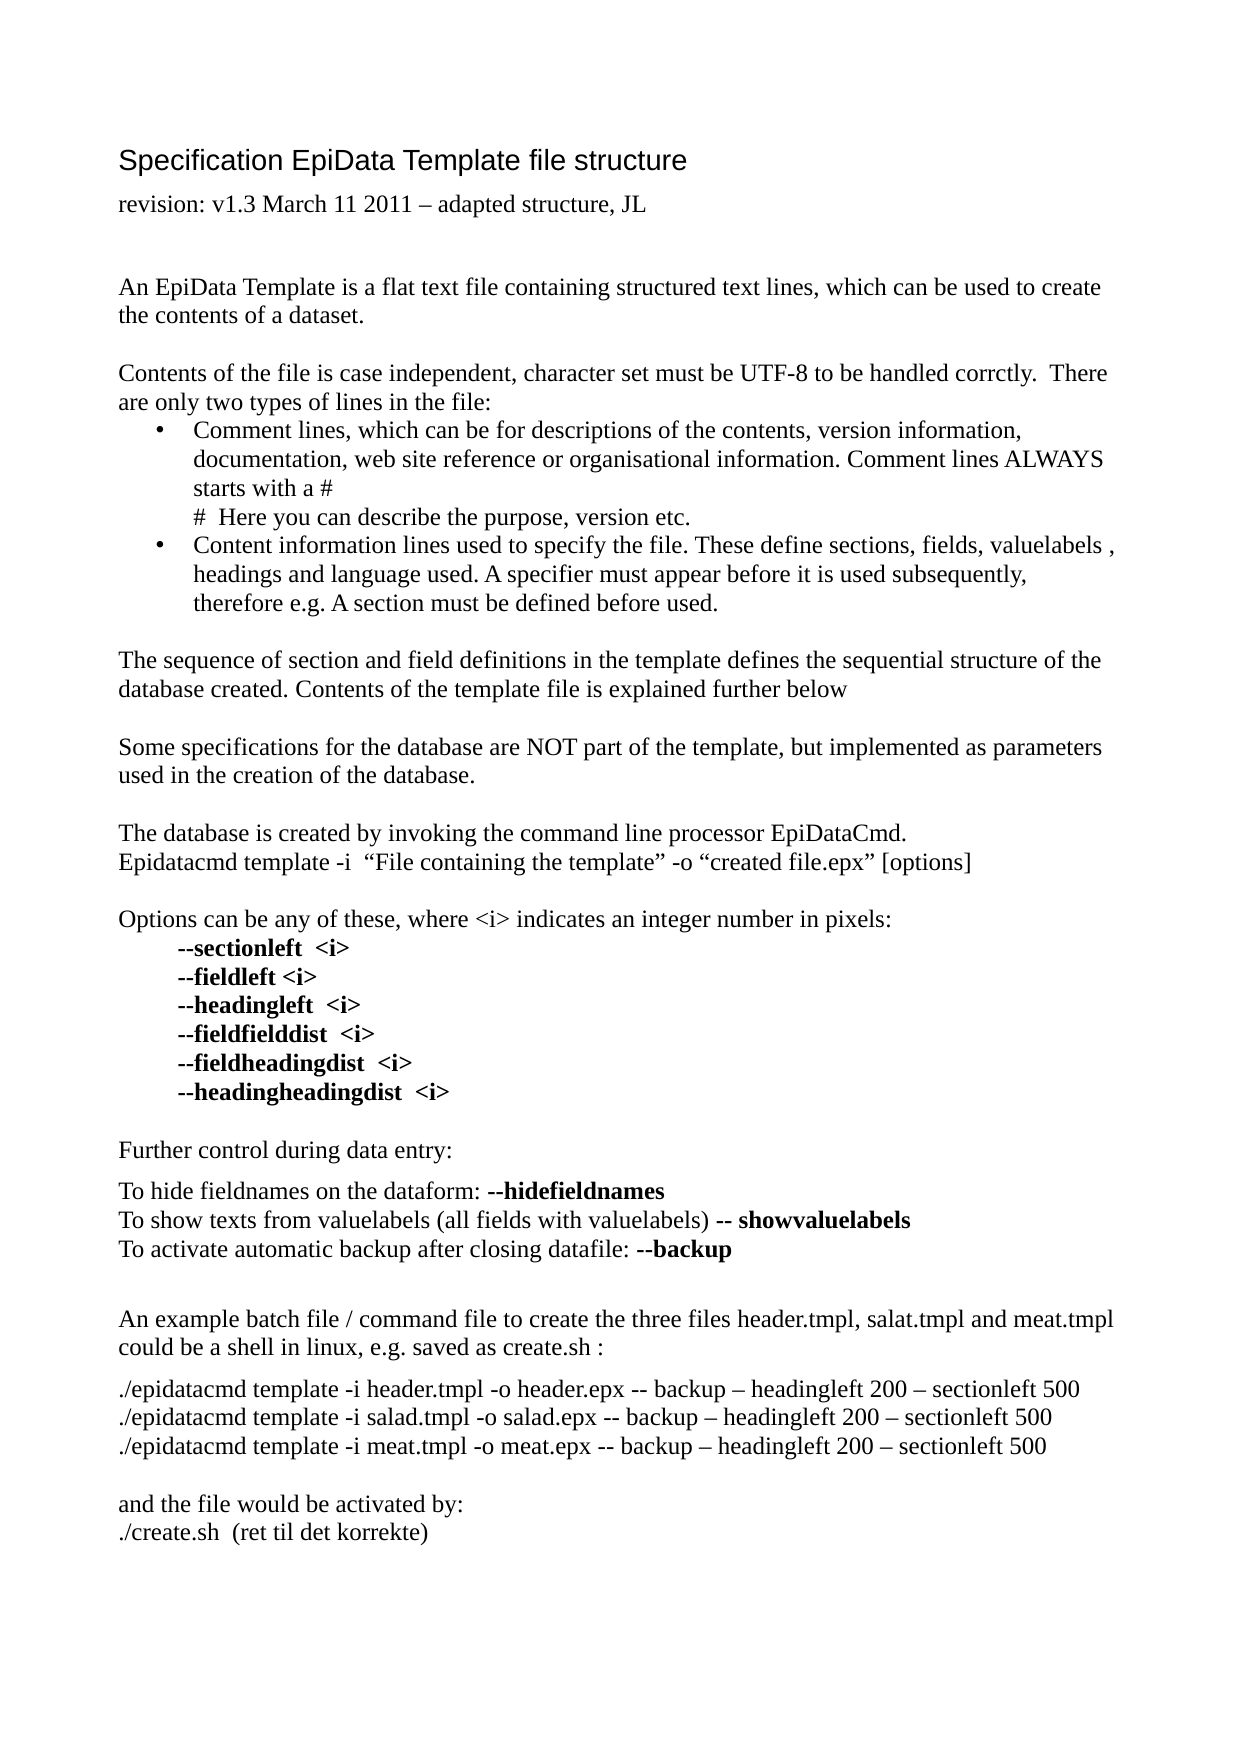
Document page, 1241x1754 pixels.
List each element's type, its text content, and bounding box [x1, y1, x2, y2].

list Content information lines used to specify the file. These define sections, fields, valuelabels , headings and language used. A specifier must appear before it is used subsequently, therefore e.g. A section must be defined before used. [156, 530, 1122, 617]
text ./epidatacmd template -i salad.tmpl -o salad.epx -- backup – headingleft 200 – sectionleft 500 [118, 1402, 1122, 1431]
text Epidatacmd template -i “File containing the template” -o “created file.epx” [options] [118, 847, 1122, 875]
text Options can be any of these, where <i> indicates an integer number in pixels: [118, 904, 1122, 933]
text ./create.sh (ret til det korrekte) [118, 1517, 1122, 1546]
text To hide fieldnames on the dataform: --hidefieldnames To show texts from valuelabels (all fields with valuelabels) -- showvaluelabels To activate automatic backup after closing datafile: --backup [118, 1176, 1122, 1291]
text The database is created by invoking the command line processor EpiDataCmd. [118, 818, 1122, 847]
subtitle Specification EpiData Template file structure [118, 143, 1122, 177]
text An EpiData Template is a flat text file containing structured text lines, which can be used to create the contents of a dataset. [118, 272, 1122, 329]
text Further control during data entry: [118, 1135, 1122, 1164]
list # Here you can describe the purpose, version etc. [156, 502, 1122, 530]
text and the file would be activated by: [118, 1489, 1122, 1517]
text An example batch file / command file to create the three files header.tmpl, salat.tmpl and meat.tmpl could be a shell in linux, e.g. saved as create.sh : [118, 1304, 1122, 1361]
text revision: v1.3 March 11 2011 – adapted structure, JL [118, 189, 1122, 218]
list Comment lines, which can be for descriptions of the contents, version information, documentation, web site reference or organisational information. Comment lines ALWAYS starts with a # [156, 415, 1122, 502]
text Contents of the file is case independent, character set must be UTF-8 to be handled corrctly. There are only two types of lines in the file: [118, 358, 1122, 415]
text The sequence of section and field definitions in the template defines the sequential structure of the database created. Contents of the template file is explained further below [118, 645, 1122, 703]
text ./epidatacmd template -i header.tmpl -o header.epx -- backup – headingleft 200 – sectionleft 500 [118, 1374, 1122, 1402]
text --sectionleft <i> --fieldleft <i> --headingleft <i> --fieldfielddist <i> --fieldheadingdist <i> --headingheadingdist <i> [177, 933, 1063, 1105]
text Some specifications for the database are NOT part of the template, but implemented as parameters used in the creation of the database. [118, 732, 1122, 789]
text ./epidatacmd template -i meat.tmpl -o meat.epx -- backup – headingleft 200 – sectionleft 500 [118, 1431, 1122, 1460]
